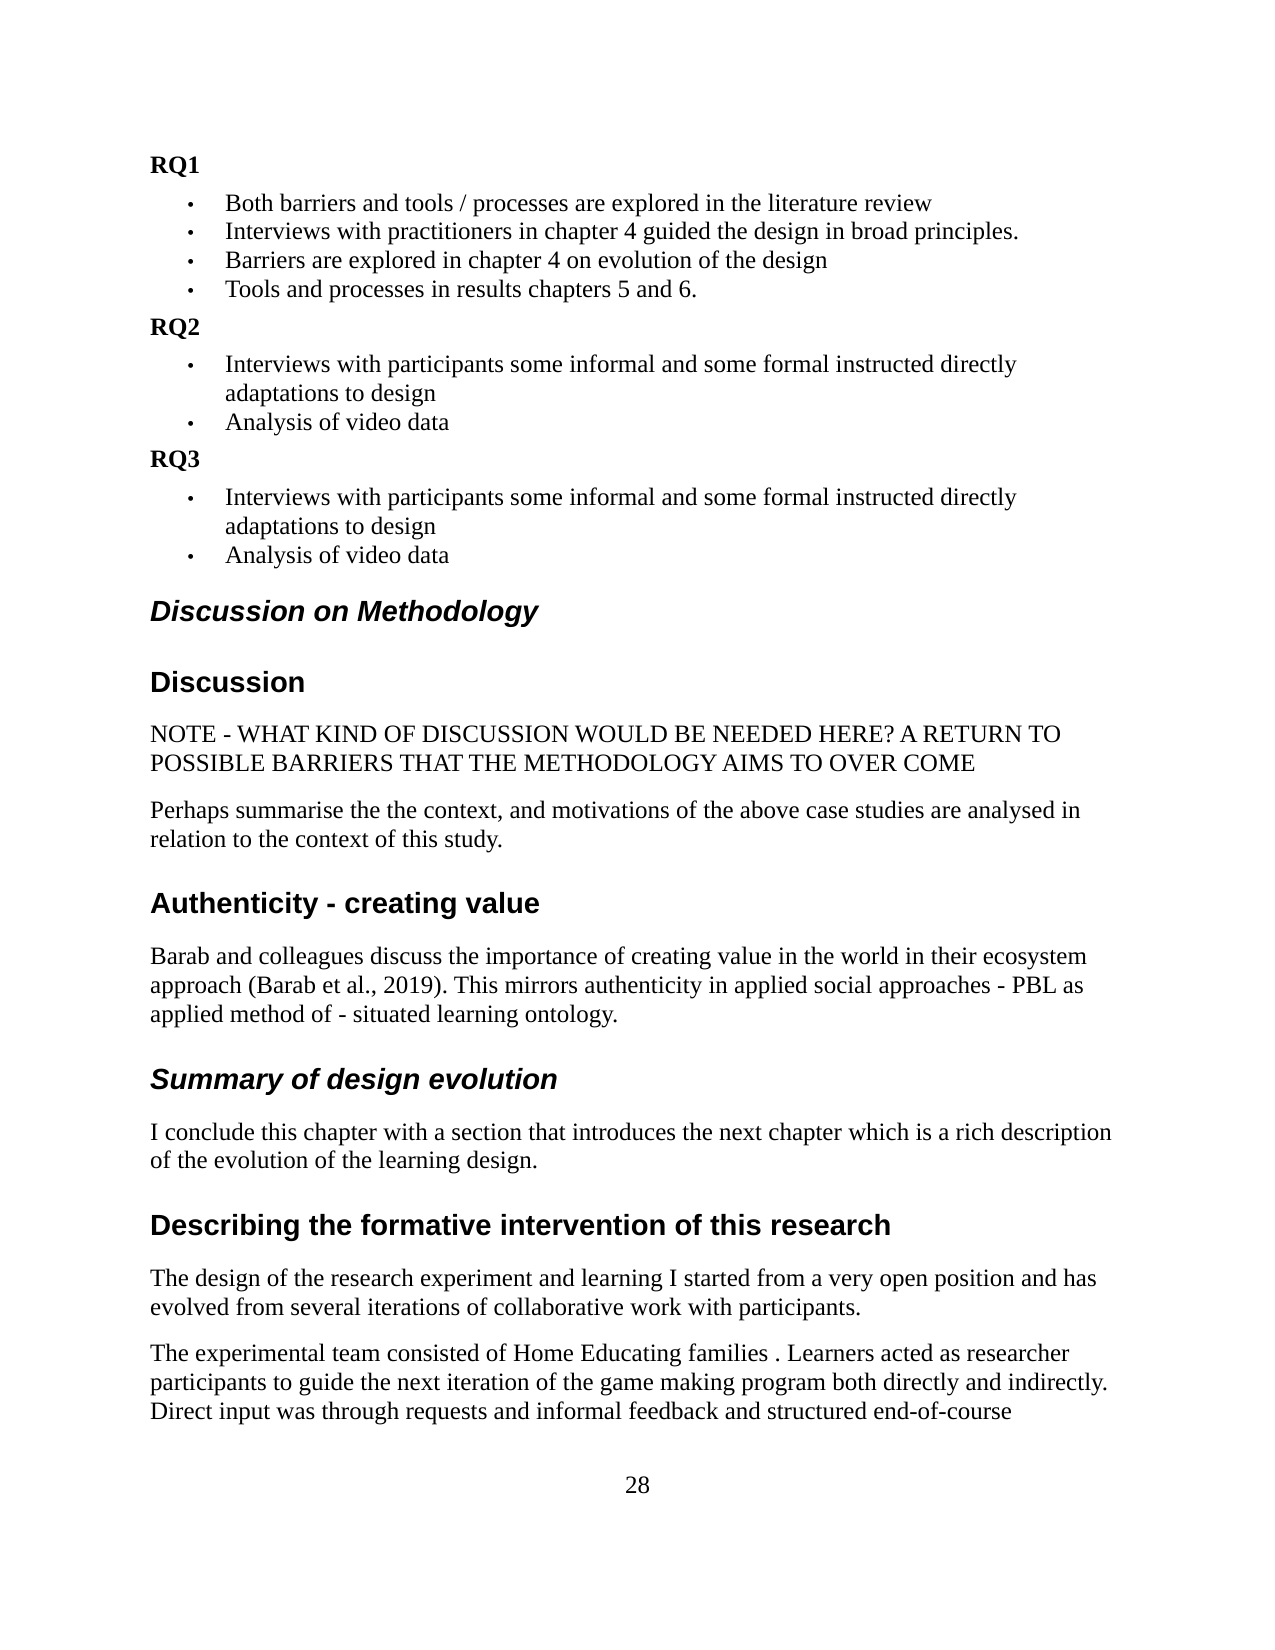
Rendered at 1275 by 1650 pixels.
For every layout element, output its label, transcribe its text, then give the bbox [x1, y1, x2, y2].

list Both barriers and tools / processes are explored in the literature review [187, 188, 1125, 216]
list Interviews with participants some informal and some formal instructed directly adaptations to design [187, 349, 1125, 407]
list Analysis of video data [187, 540, 1125, 568]
subtitle Summary of design evolution [150, 1062, 1125, 1095]
text The design of the research experiment and learning I started from a very open position and has evolved from several iterations of collaborative work with participants. [150, 1263, 1125, 1321]
subtitle Discussion on Methodology [150, 593, 1125, 627]
text I conclude this chapter with a section that introduces the next chapter which is a rich description of the evolution of the learning design. [150, 1117, 1125, 1174]
text The experimental team consisted of Home Educating families . Learners acted as researcher participants to guide the next iteration of the game making program both directly and indirectly. Direct input was through requests and informal feedback and structured end-of-course [150, 1338, 1125, 1425]
subtitle Discussion [150, 664, 1125, 698]
subtitle Authenticity - creating value [150, 886, 1125, 920]
text RQ2 [150, 312, 1125, 340]
list Interviews with practitioners in chapter 4 guided the design in broad principles. [187, 216, 1125, 245]
list Analysis of video data [187, 407, 1125, 436]
subtitle Describing the formative intervention of this research [150, 1208, 1125, 1242]
text RQ3 [150, 444, 1125, 473]
text NOTE - WHAT KIND OF DISCUSSION WOULD BE NEEDED HERE? A RETURN TO POSSIBLE BARRIERS THAT THE METHODOLOGY AIMS TO OVER COME [150, 719, 1125, 777]
text Perhaps summarise the the context, and motivations of the above case studies are analysed in relation to the context of this study. [150, 795, 1125, 852]
list Tools and processes in results chapters 5 and 6. [187, 274, 1125, 303]
list Interviews with participants some informal and some formal instructed directly adaptations to design [187, 482, 1125, 540]
list Barriers are explored in chapter 4 on evolution of the design [187, 245, 1125, 274]
text RQ1 [150, 150, 1125, 179]
text Barab and colleagues discuss the importance of creating value in the world in their ecosystem approach (Barab et al., 2019). This mirrors authenticity in applied social approaches - PBL as applied method of - situated learning ontology. [150, 941, 1125, 1028]
